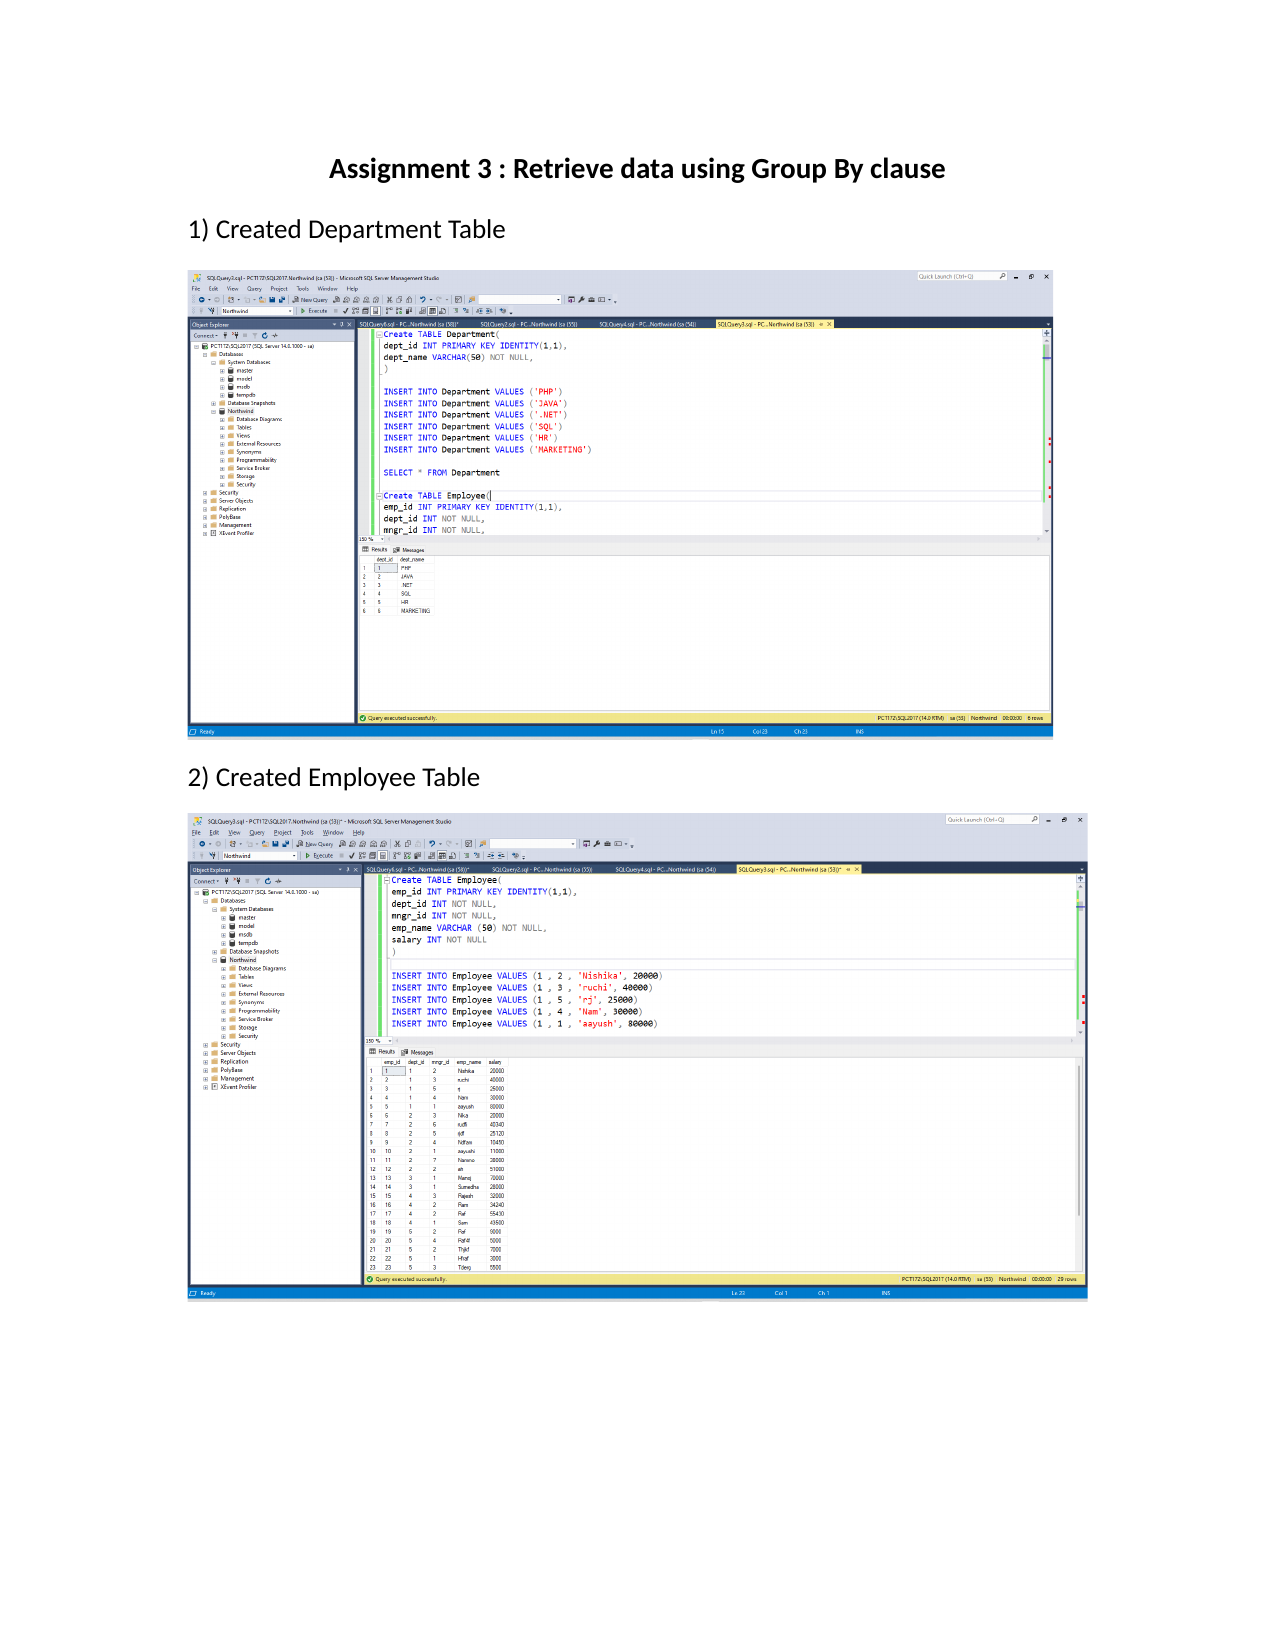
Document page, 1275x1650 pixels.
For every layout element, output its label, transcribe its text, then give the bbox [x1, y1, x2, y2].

picture [187, 813, 1088, 1302]
text 1) Created Department Table [187, 212, 1087, 245]
text Assignment 3 : Retrieve data using Group By clause [187, 150, 1087, 186]
text 2) Created Employee Table [187, 760, 1087, 793]
